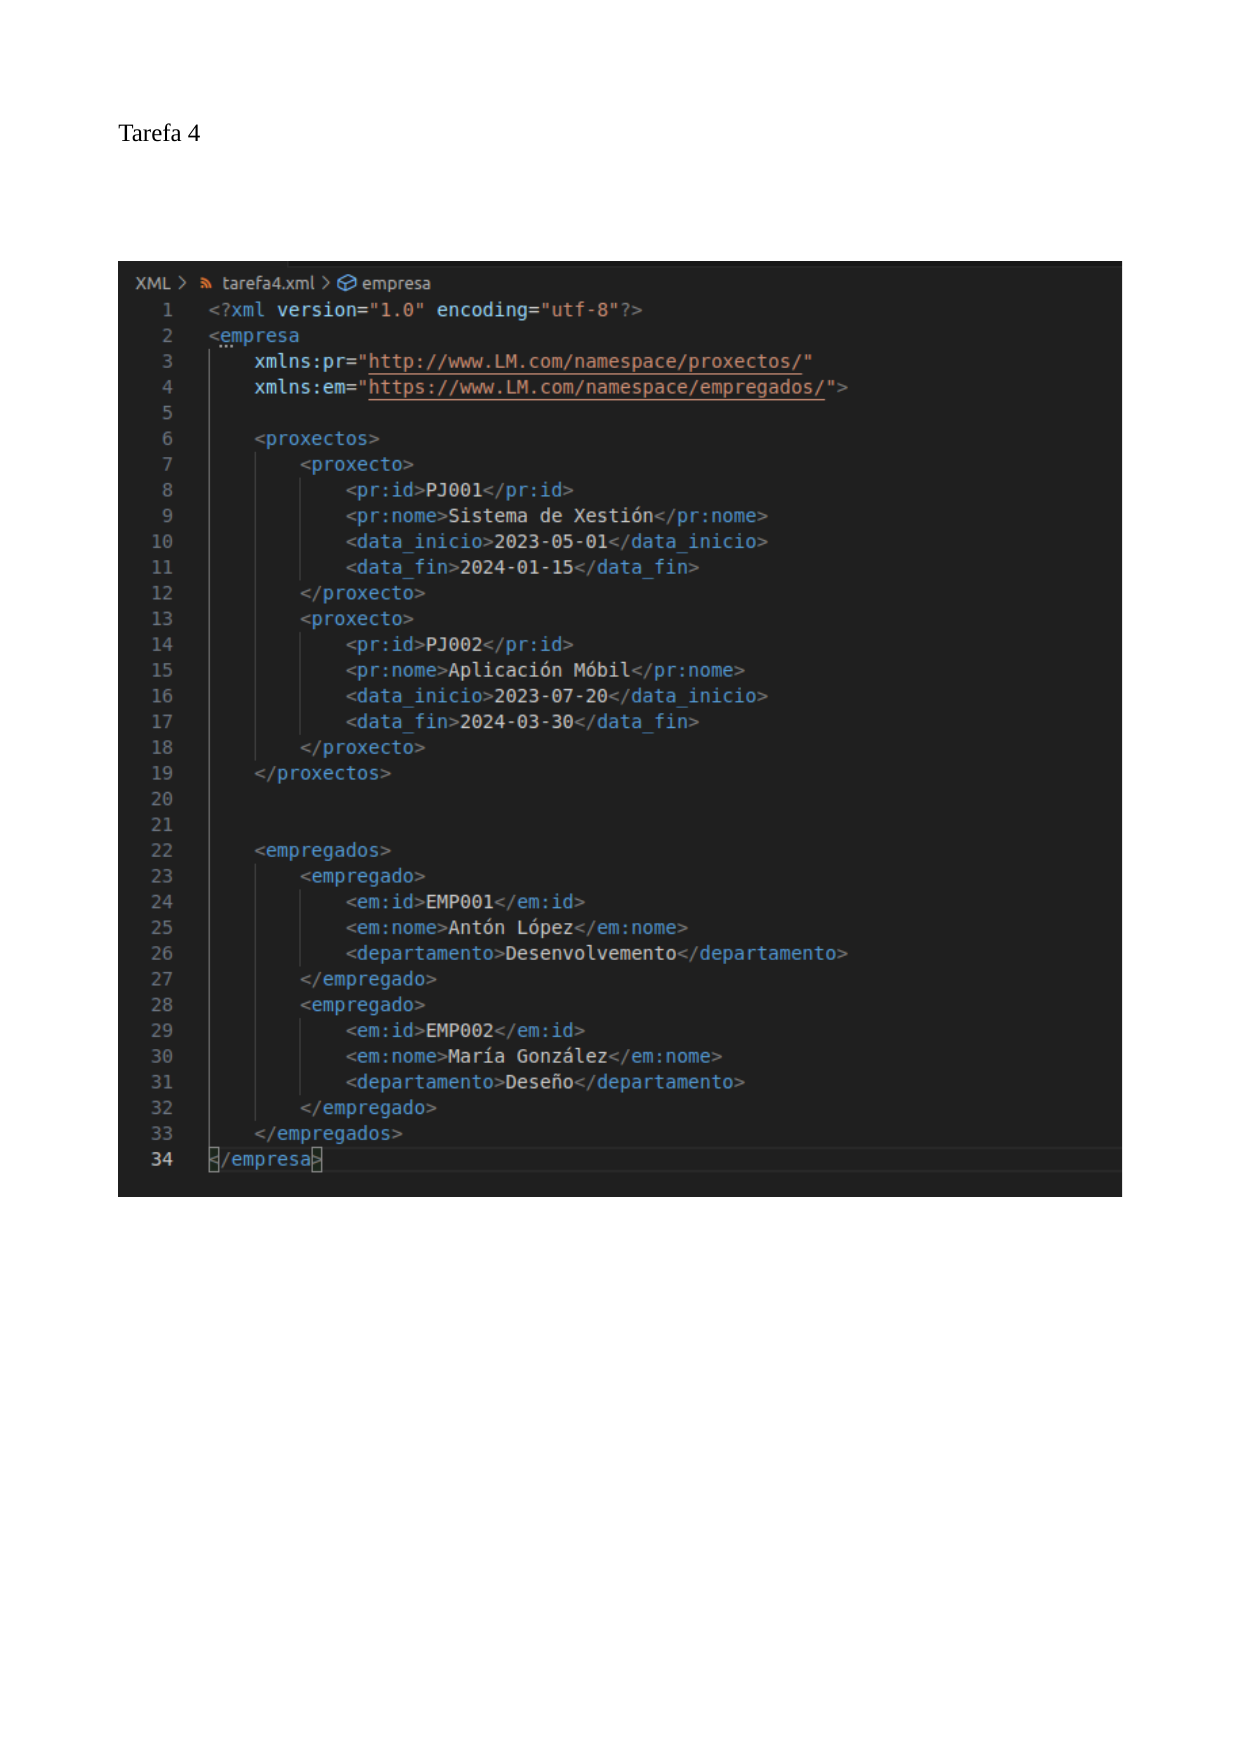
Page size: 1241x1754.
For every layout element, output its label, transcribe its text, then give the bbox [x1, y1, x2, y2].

text Tarefa 4 [118, 118, 1122, 147]
picture [118, 261, 1123, 1197]
